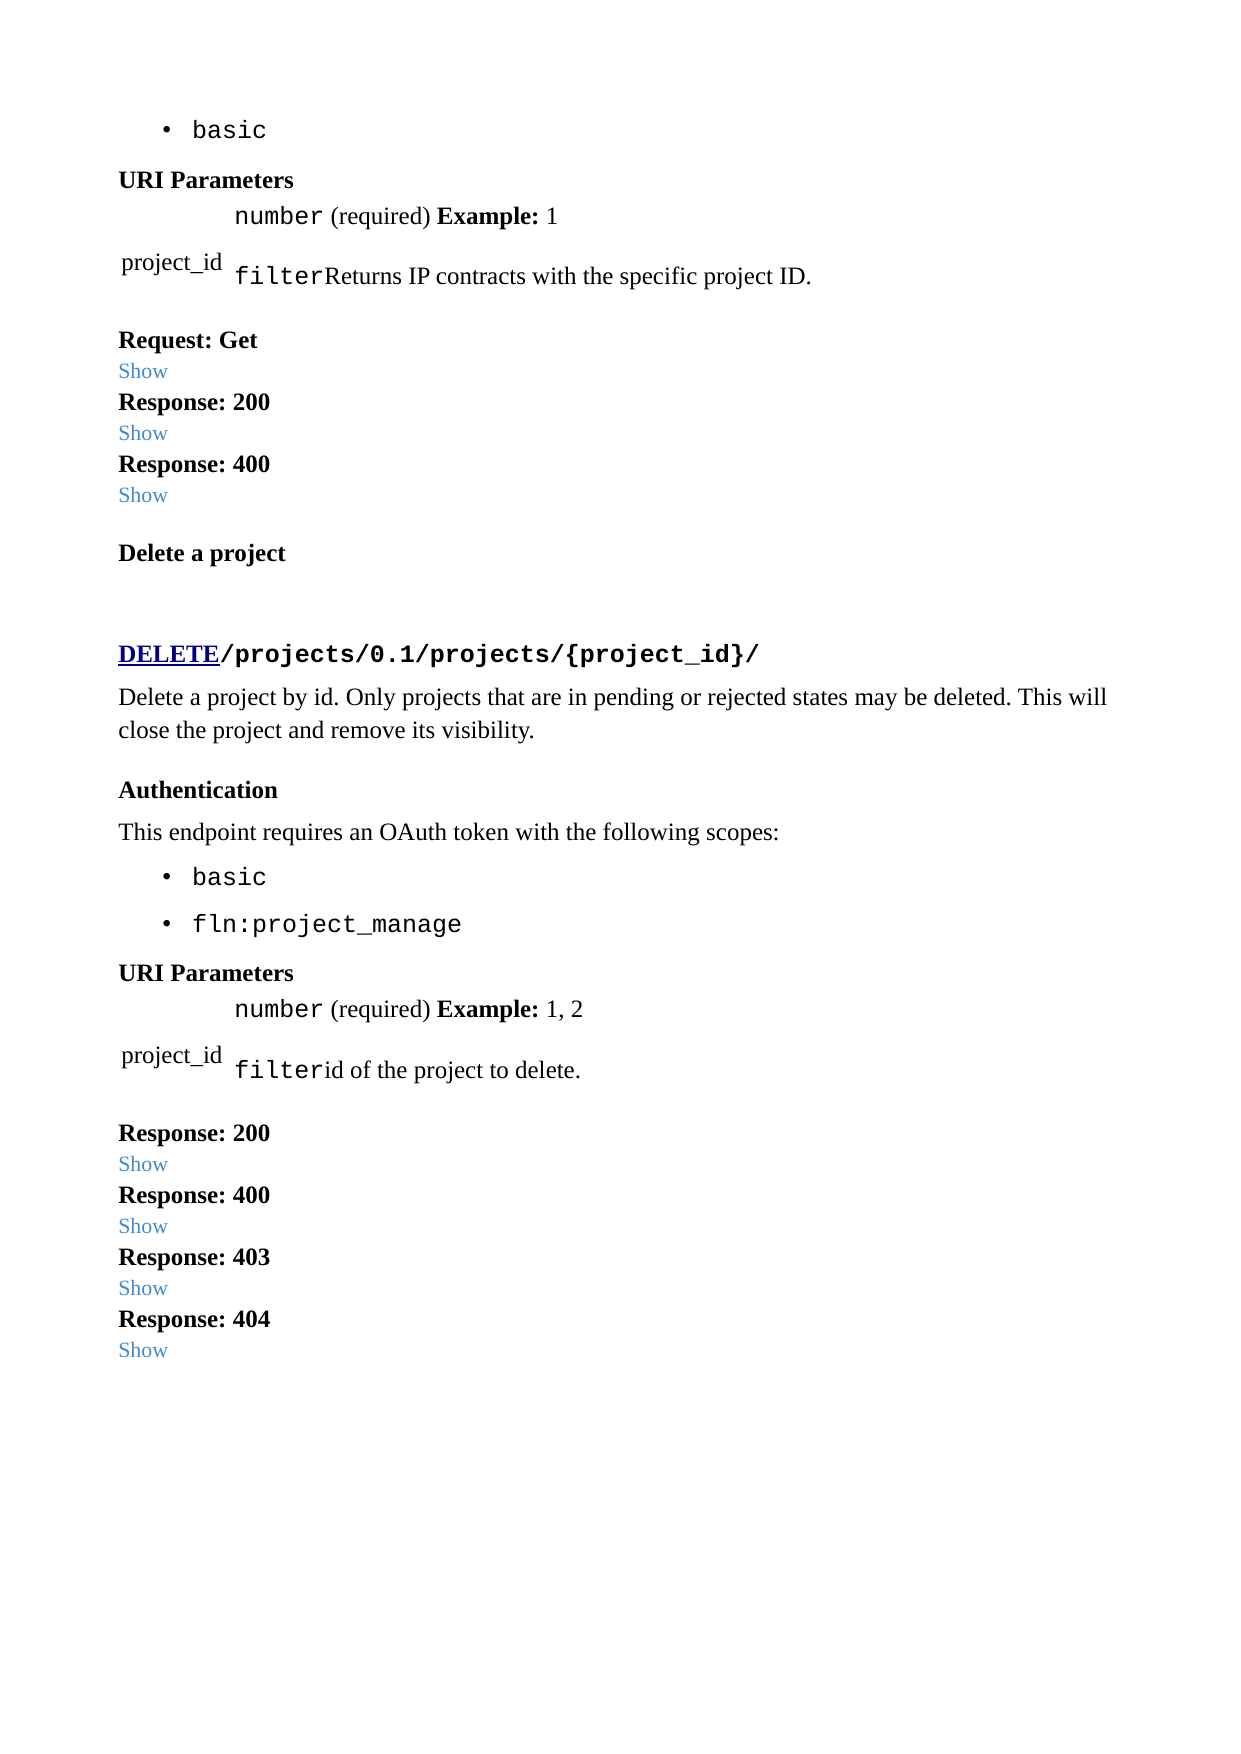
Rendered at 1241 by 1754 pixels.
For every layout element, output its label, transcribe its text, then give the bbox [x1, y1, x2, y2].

text Show [118, 1275, 1122, 1300]
text Response: 404 [118, 1304, 1122, 1333]
text Response: 200 [118, 1118, 1122, 1147]
text Show [118, 358, 1122, 383]
table_header number (required) Example: 1 filterReturns IP contracts with the specific project ID. [231, 198, 824, 325]
subtitle DELETE/projects/0.1/projects/{project_id}/ [118, 639, 1122, 670]
text Response: 400 [118, 1180, 1122, 1209]
text Delete a project by id. Only projects that are in pending or rejected states may be deleted. This will close the project and remove its visibility. [118, 682, 1122, 744]
text Show [118, 1151, 1122, 1176]
list fln:project_manage [162, 911, 1122, 940]
table_header project_id [118, 992, 231, 1118]
text Response: 200 [118, 387, 1122, 415]
list basic [162, 864, 1122, 893]
text URI Parameters [118, 958, 1122, 987]
text Response: 400 [118, 449, 1122, 477]
text Show [118, 482, 1122, 507]
table_header project_id [118, 198, 231, 325]
list basic [162, 118, 1122, 146]
text This endpoint requires an OAuth token with the following scopes: [118, 817, 1122, 846]
text Show [118, 1213, 1122, 1238]
subtitle Delete a project [118, 538, 1122, 566]
text Response: 403 [118, 1242, 1122, 1271]
subtitle Authentication [118, 776, 1122, 804]
table_header number (required) Example: 1, 2 filterid of the project to delete. [231, 992, 595, 1118]
text Show [118, 1337, 1122, 1362]
text Show [118, 420, 1122, 445]
text Request: Get [118, 325, 1122, 353]
text URI Parameters [118, 165, 1122, 194]
